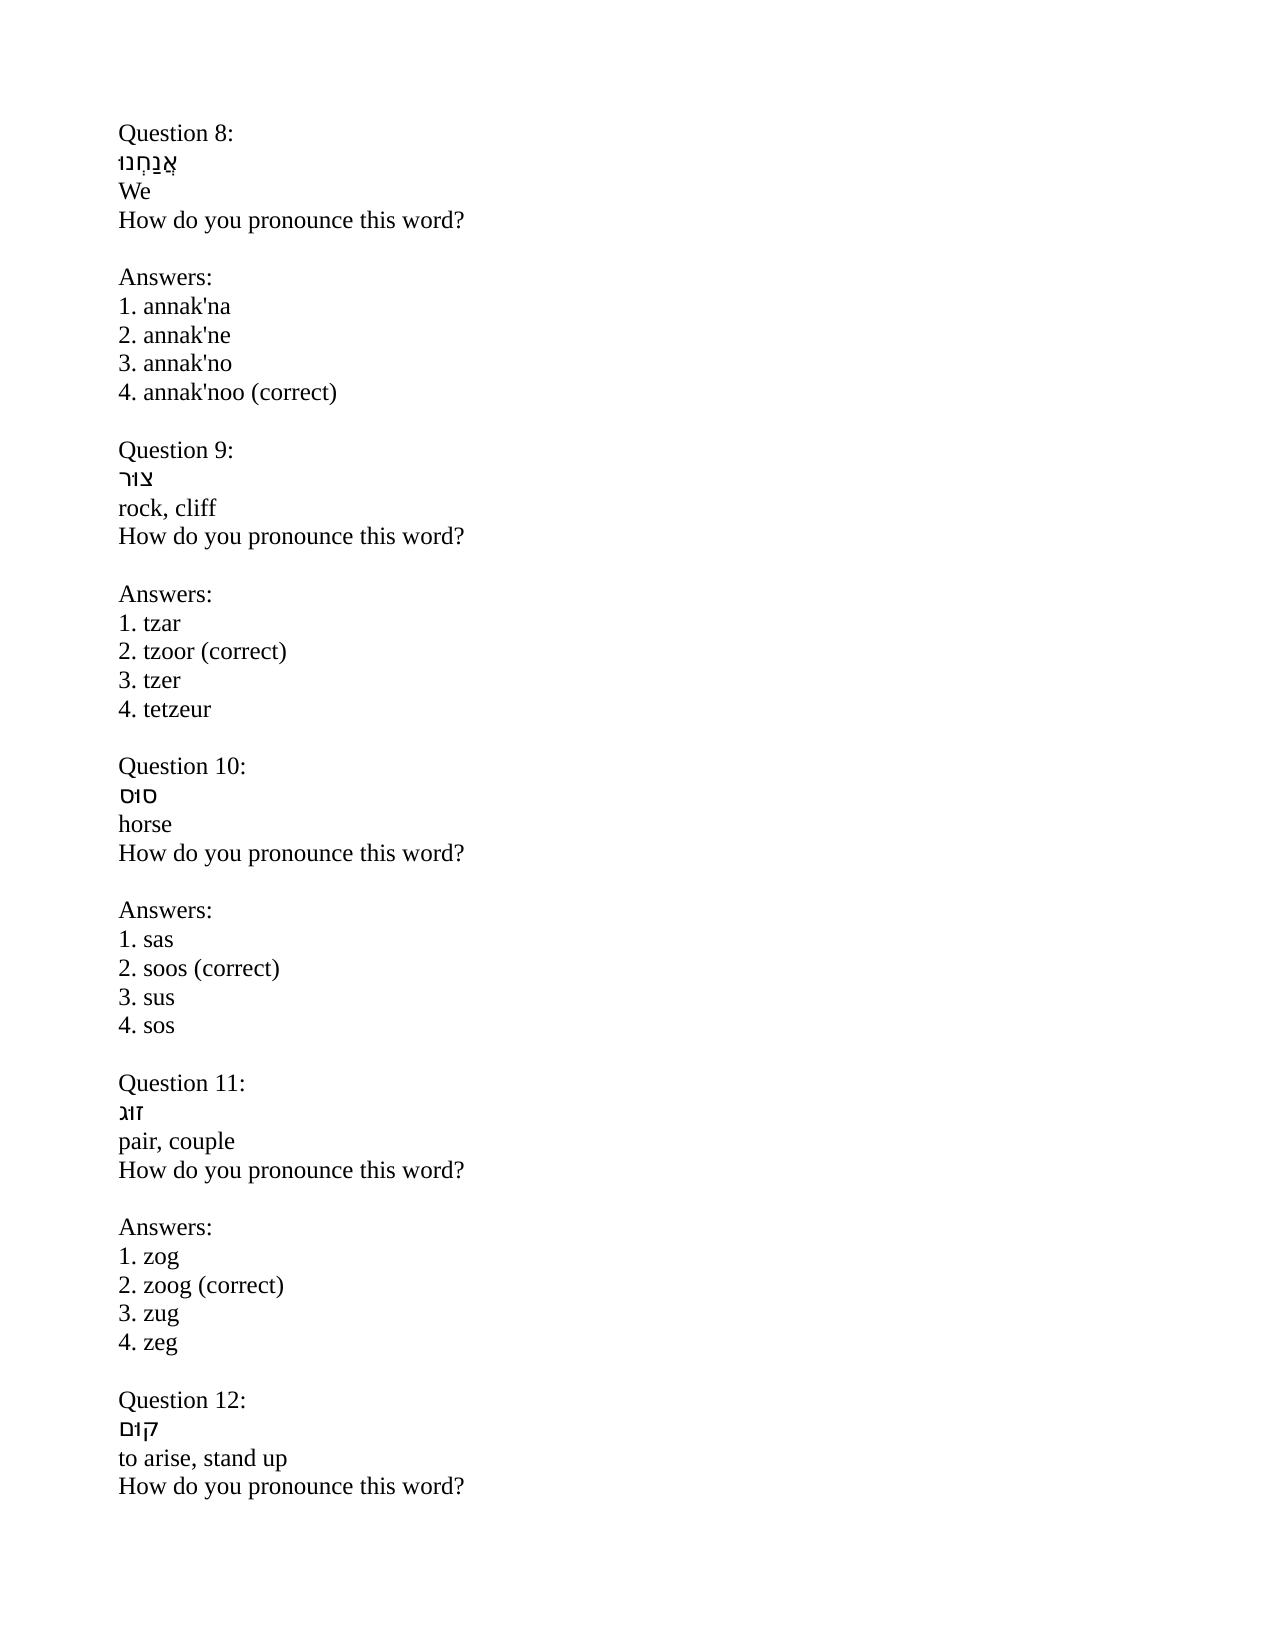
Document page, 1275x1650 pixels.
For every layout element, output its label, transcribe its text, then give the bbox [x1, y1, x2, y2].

text We [118, 176, 1157, 205]
text pair, couple [118, 1126, 1157, 1155]
text Question 11: [118, 1068, 1157, 1097]
text סוּס [118, 780, 1157, 809]
text צוּר [118, 463, 1157, 493]
text Question 12: [118, 1385, 1157, 1413]
text 1. annak'na [118, 291, 1157, 320]
text How do you pronounce this word? [118, 838, 1157, 867]
text How do you pronounce this word? [118, 521, 1157, 550]
text 2. annak'ne [118, 320, 1157, 348]
text Answers: [118, 262, 1157, 291]
text Answers: [118, 896, 1157, 924]
text How do you pronounce this word? [118, 1155, 1157, 1183]
text Answers: [118, 579, 1157, 608]
text 4. tetzeur [118, 694, 1157, 723]
text Question 8: [118, 118, 1157, 147]
text 2. tzoor (correct) [118, 636, 1157, 665]
text 3. annak'no [118, 348, 1157, 377]
text 3. zug [118, 1298, 1157, 1327]
text 1. zog [118, 1241, 1157, 1270]
text 2. zoog (correct) [118, 1270, 1157, 1298]
text Question 10: [118, 751, 1157, 780]
text How do you pronounce this word? [118, 1471, 1157, 1500]
text Question 9: [118, 435, 1157, 463]
text to arise, stand up [118, 1443, 1157, 1471]
text 1. sas [118, 924, 1157, 953]
text זוּג [118, 1097, 1157, 1126]
text 3. tzer [118, 665, 1157, 694]
text Answers: [118, 1212, 1157, 1241]
text אֲנַחְנוּ [118, 147, 1157, 176]
text 4. annak'noo (correct) [118, 377, 1157, 406]
text 1. tzar [118, 608, 1157, 636]
text 4. sos [118, 1011, 1157, 1039]
text קוּם [118, 1413, 1157, 1443]
text 2. soos (correct) [118, 953, 1157, 982]
text 4. zeg [118, 1327, 1157, 1356]
text 3. sus [118, 982, 1157, 1011]
text horse [118, 809, 1157, 838]
text How do you pronounce this word? [118, 205, 1157, 233]
text rock, cliff [118, 493, 1157, 521]
